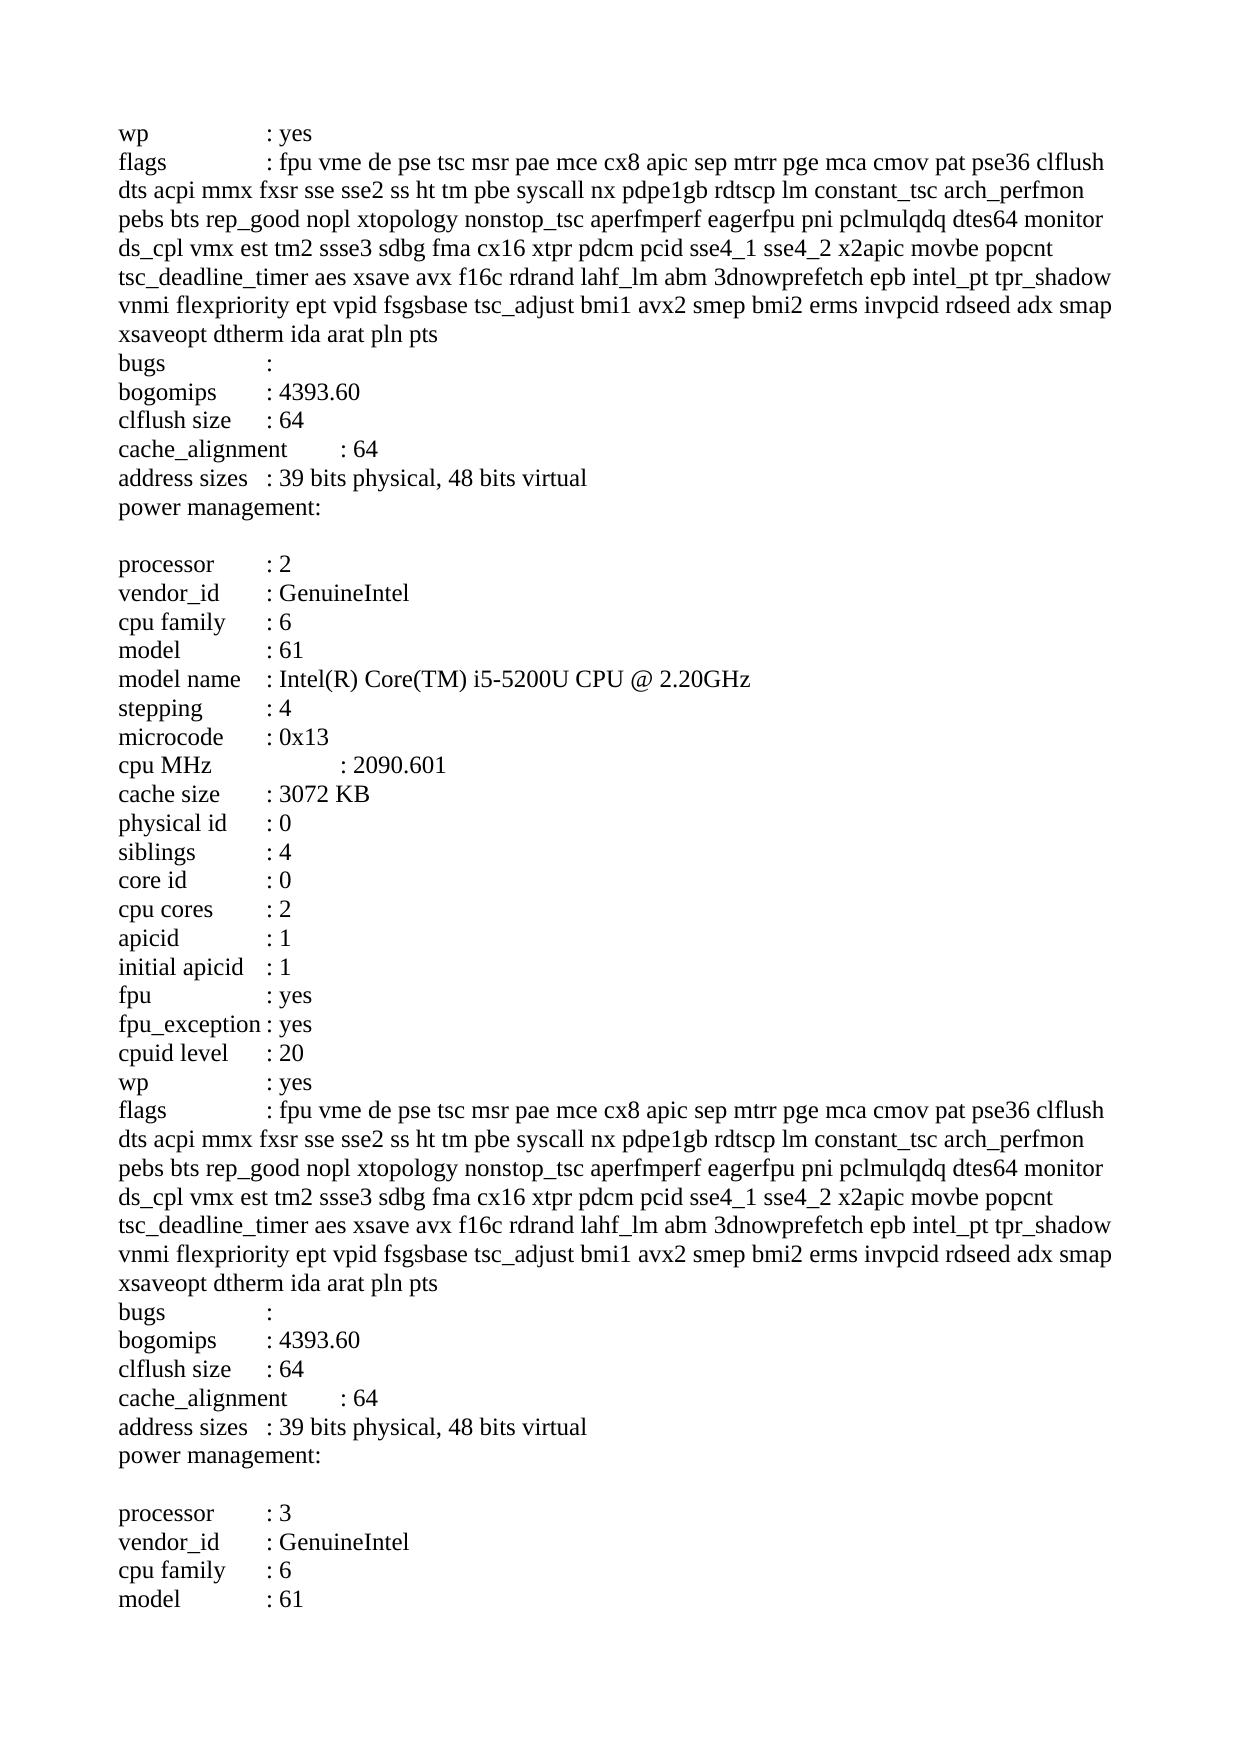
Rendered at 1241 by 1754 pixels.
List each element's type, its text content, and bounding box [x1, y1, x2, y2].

text core id : 0 [118, 866, 1122, 894]
text address sizes : 39 bits physical, 48 bits virtual [118, 1412, 1122, 1441]
text cpu cores : 2 [118, 894, 1122, 923]
text fpu_exception : yes [118, 1009, 1122, 1038]
text power management: [118, 492, 1122, 521]
text cpu family : 6 [118, 1556, 1122, 1584]
text cache size : 3072 KB [118, 779, 1122, 808]
text model : 61 [118, 636, 1122, 664]
text clflush size : 64 [118, 406, 1122, 434]
text cache_alignment : 64 [118, 1383, 1122, 1412]
text address sizes : 39 bits physical, 48 bits virtual [118, 463, 1122, 492]
text processor : 2 [118, 549, 1122, 578]
text clflush size : 64 [118, 1354, 1122, 1383]
text microcode : 0x13 [118, 722, 1122, 751]
text initial apicid : 1 [118, 952, 1122, 981]
text bogomips : 4393.60 [118, 1326, 1122, 1354]
text vendor_id : GenuineIntel [118, 578, 1122, 607]
text physical id : 0 [118, 808, 1122, 837]
text apicid : 1 [118, 923, 1122, 952]
text processor : 3 [118, 1498, 1122, 1527]
text bogomips : 4393.60 [118, 377, 1122, 406]
text wp : yes [118, 118, 1122, 147]
text stepping : 4 [118, 693, 1122, 722]
text model name : Intel(R) Core(TM) i5-5200U CPU @ 2.20GHz [118, 664, 1122, 693]
text cpuid level : 20 [118, 1038, 1122, 1067]
text cache_alignment : 64 [118, 434, 1122, 463]
text flags : fpu vme de pse tsc msr pae mce cx8 apic sep mtrr pge mca cmov pat pse36 clflush dts acpi mmx fxsr sse sse2 ss ht tm pbe syscall nx pdpe1gb rdtscp lm constant_tsc arch_perfmon pebs bts rep_good nopl xtopology nonstop_tsc aperfmperf eagerfpu pni pclmulqdq dtes64 monitor ds_cpl vmx est tm2 ssse3 sdbg fma cx16 xtpr pdcm pcid sse4_1 sse4_2 x2apic movbe popcnt tsc_deadline_timer aes xsave avx f16c rdrand lahf_lm abm 3dnowprefetch epb intel_pt tpr_shadow vnmi flexpriority ept vpid fsgsbase tsc_adjust bmi1 avx2 smep bmi2 erms invpcid rdseed adx smap xsaveopt dtherm ida arat pln pts [118, 1096, 1122, 1297]
text power management: [118, 1441, 1122, 1469]
text wp : yes [118, 1067, 1122, 1096]
text cpu MHz : 2090.601 [118, 751, 1122, 779]
text model : 61 [118, 1584, 1122, 1613]
text bugs : [118, 1297, 1122, 1326]
text flags : fpu vme de pse tsc msr pae mce cx8 apic sep mtrr pge mca cmov pat pse36 clflush dts acpi mmx fxsr sse sse2 ss ht tm pbe syscall nx pdpe1gb rdtscp lm constant_tsc arch_perfmon pebs bts rep_good nopl xtopology nonstop_tsc aperfmperf eagerfpu pni pclmulqdq dtes64 monitor ds_cpl vmx est tm2 ssse3 sdbg fma cx16 xtpr pdcm pcid sse4_1 sse4_2 x2apic movbe popcnt tsc_deadline_timer aes xsave avx f16c rdrand lahf_lm abm 3dnowprefetch epb intel_pt tpr_shadow vnmi flexpriority ept vpid fsgsbase tsc_adjust bmi1 avx2 smep bmi2 erms invpcid rdseed adx smap xsaveopt dtherm ida arat pln pts [118, 147, 1122, 348]
text vendor_id : GenuineIntel [118, 1527, 1122, 1556]
text fpu : yes [118, 981, 1122, 1009]
text siblings : 4 [118, 837, 1122, 866]
text bugs : [118, 348, 1122, 377]
text cpu family : 6 [118, 607, 1122, 636]
